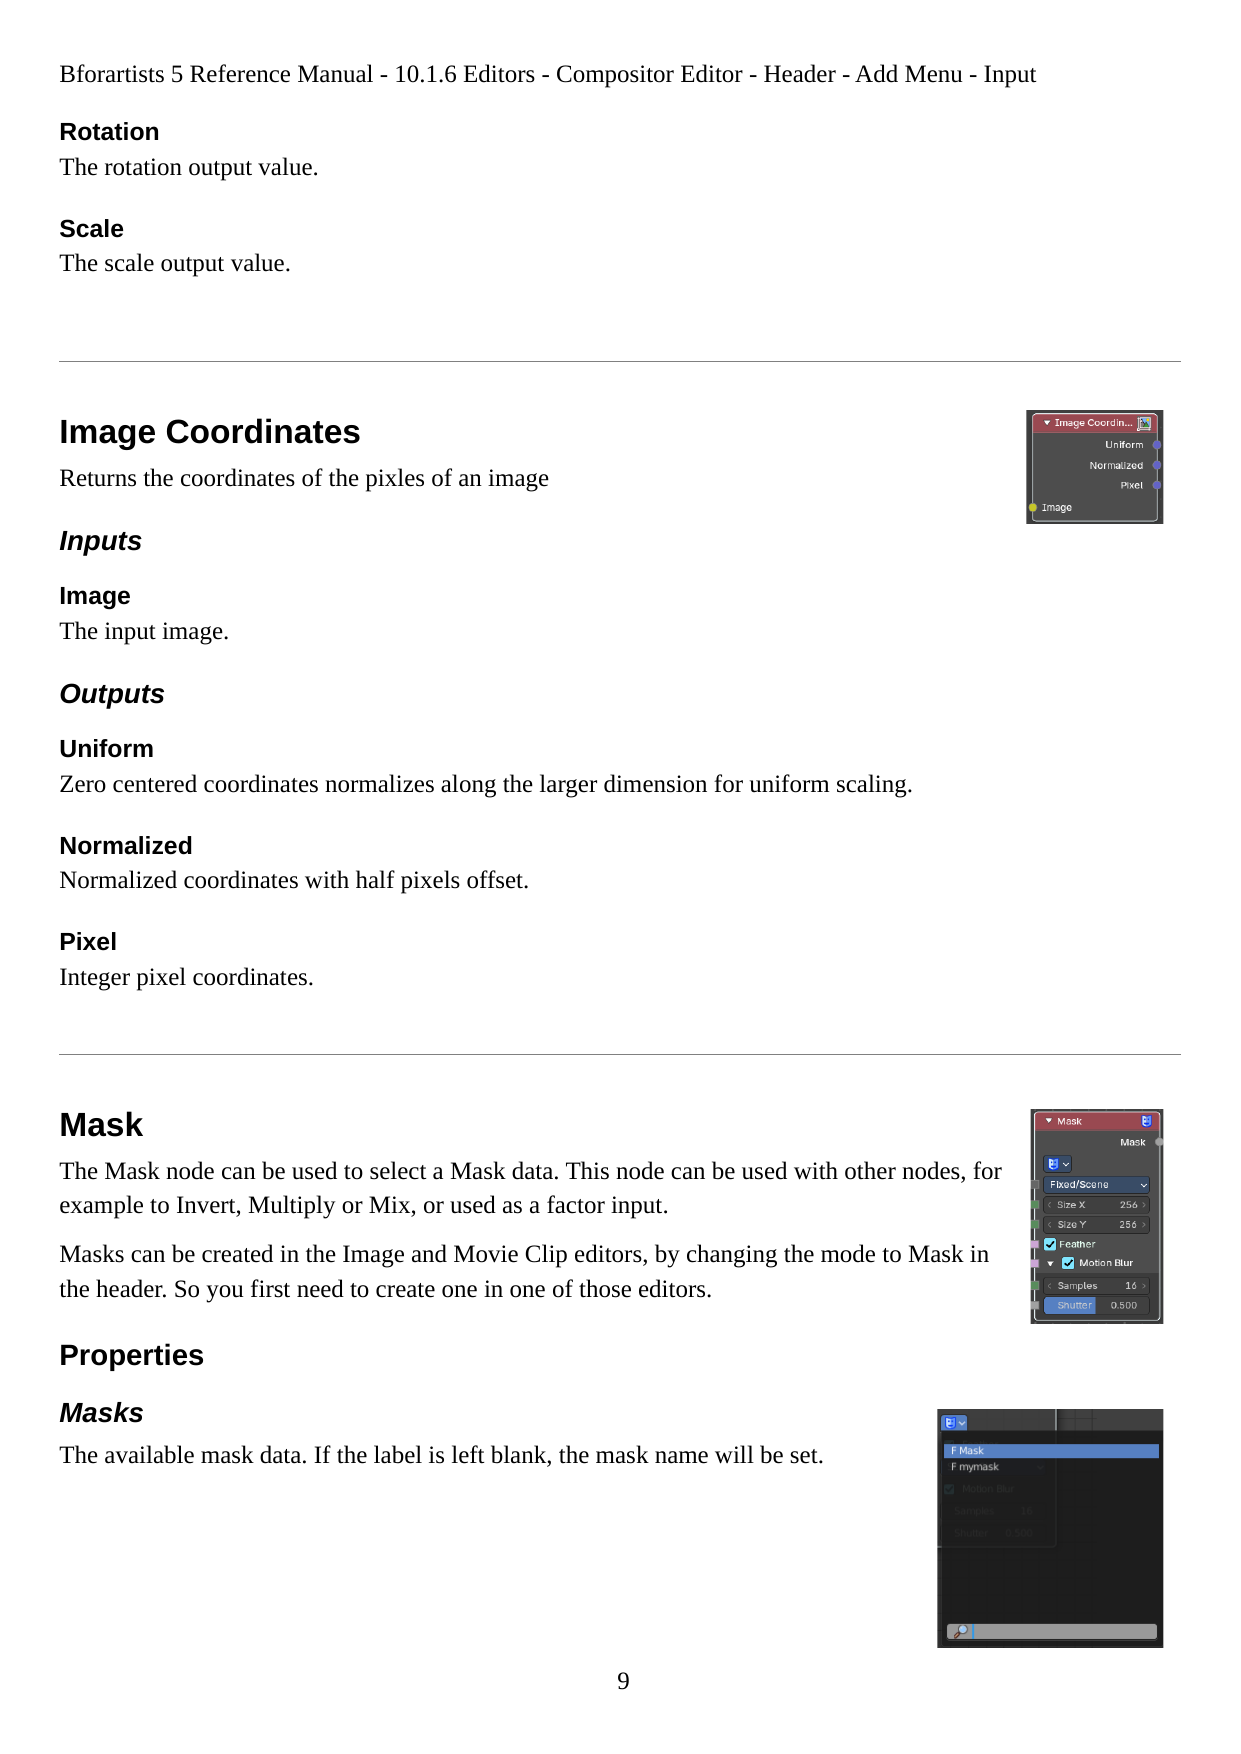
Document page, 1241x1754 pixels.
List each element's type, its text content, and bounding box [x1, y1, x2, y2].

subtitle Properties [59, 1337, 1181, 1371]
text Integer pixel coordinates. [59, 962, 1181, 991]
subtitle Image Coordinates [59, 412, 1026, 450]
text The available mask data. If the label is left blank, the mask name will be set. [59, 1441, 937, 1469]
text The scale output value. [59, 248, 1181, 277]
subtitle Uniform [59, 734, 1181, 763]
text The Mask node can be used to select a Mask data. This node can be used with other nodes, for example to Invert, Multiply or Mix, or used as a factor input. [59, 1156, 1030, 1219]
text Returns the coordinates of the pixles of an image [59, 463, 1026, 491]
subtitle [1164, 412, 1181, 450]
subtitle Inputs [59, 524, 1181, 556]
text Normalized coordinates with half pixels offset. [59, 866, 1181, 894]
text Masks can be created in the Image and Movie Clip editors, by changing the mode to Mask in the header. So you first need to create one in one of those editors. [59, 1239, 1030, 1303]
subtitle Normalized [59, 831, 1181, 859]
subtitle Image [59, 581, 1181, 610]
subtitle Outputs [59, 677, 1181, 709]
subtitle Masks [59, 1396, 1181, 1428]
text Zero centered coordinates normalizes along the larger dimension for uniform scaling. [59, 769, 1181, 798]
text The input image. [59, 616, 1181, 645]
picture [937, 1409, 1164, 1648]
picture [1030, 1109, 1164, 1324]
subtitle Rotation [59, 117, 1181, 146]
picture [1026, 410, 1164, 524]
subtitle Scale [59, 214, 1181, 242]
subtitle Pixel [59, 927, 1181, 956]
text The rotation output value. [59, 152, 1181, 181]
subtitle Mask [59, 1105, 1181, 1143]
